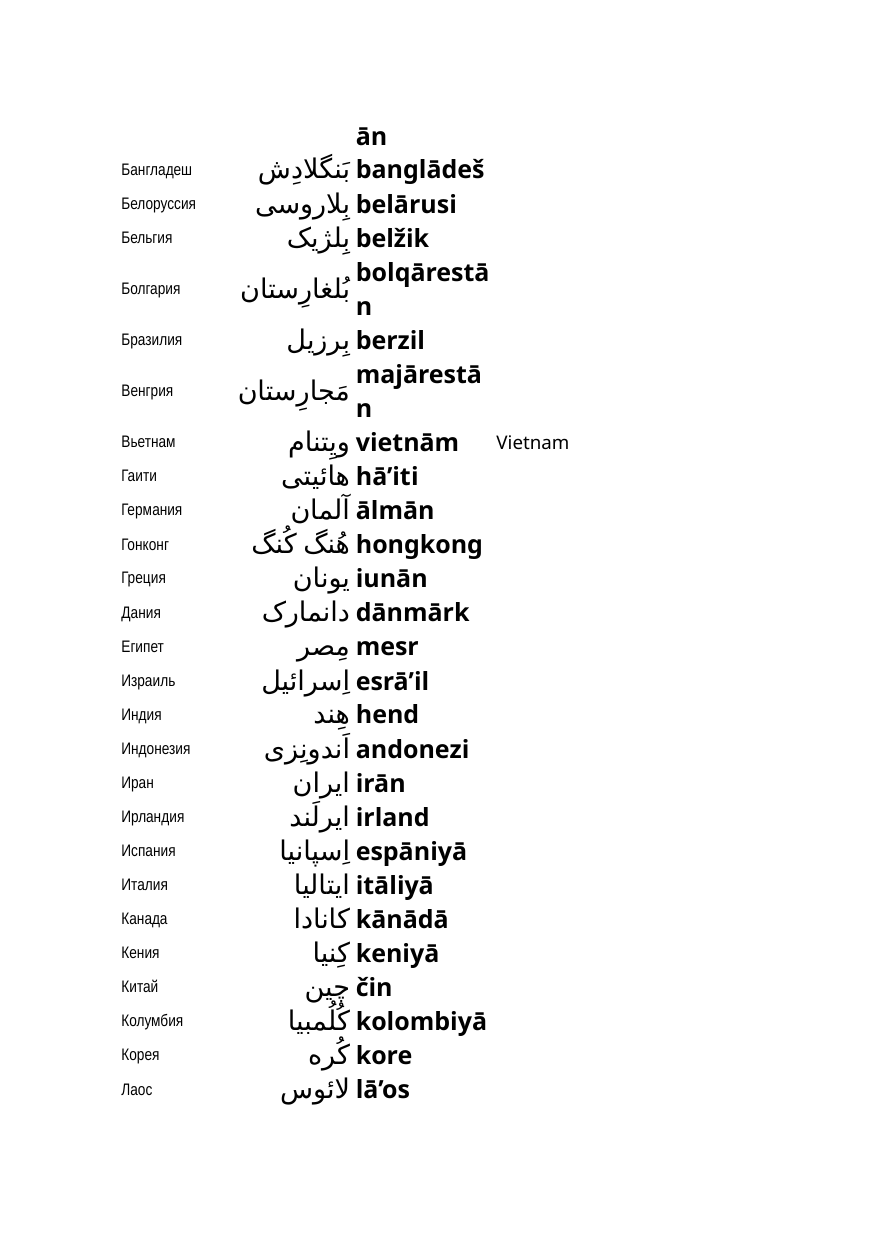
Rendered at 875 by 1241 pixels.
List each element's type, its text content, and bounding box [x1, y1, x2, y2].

table_cell hongkong [353, 527, 493, 561]
table_cell بِلژیک [221, 220, 352, 254]
table_cell Гаити [118, 459, 221, 493]
table_cell [493, 254, 615, 322]
table_cell Индонезия [118, 731, 221, 765]
table_cell Греция [118, 561, 221, 595]
table_cell Бельгия [118, 220, 221, 254]
table_cell دانمارک [221, 595, 352, 629]
table_cell itāliyā [353, 868, 493, 902]
table_cell [493, 834, 615, 867]
table_cell Vietnam [493, 425, 615, 459]
table_cell ایرلَند [221, 799, 352, 833]
table_cell Кения [118, 936, 221, 970]
table_cell espāniyā [353, 834, 493, 867]
table_cell Лаос [118, 1072, 221, 1106]
table_cell بُلغارِستان [221, 254, 352, 322]
table_cell [493, 323, 615, 357]
table_cell bolqārestān [353, 254, 493, 322]
table_cell کُره [221, 1038, 352, 1072]
table_cell [493, 220, 615, 254]
table_cell Индия [118, 697, 221, 731]
table_cell berzil [353, 323, 493, 357]
table_cell Гонконг [118, 527, 221, 561]
table_cell [118, 118, 221, 152]
table_cell Венгрия [118, 357, 221, 425]
table_cell Болгария [118, 254, 221, 322]
table_cell [493, 152, 615, 186]
table_cell [493, 1072, 615, 1106]
table_cell Вьетнам [118, 425, 221, 459]
table_cell [493, 663, 615, 697]
table_cell [493, 561, 615, 595]
table_cell [493, 868, 615, 902]
table_cell اِسرائیل [221, 663, 352, 697]
table_cell مِصر [221, 629, 352, 663]
table_cell Белоруссия [118, 186, 221, 220]
table_cell یونان [221, 561, 352, 595]
table_cell Ирландия [118, 799, 221, 833]
table_cell ایتالیا [221, 868, 352, 902]
table_cell ān [353, 118, 493, 152]
table_cell keniyā [353, 936, 493, 970]
table_cell اَندونِزی [221, 731, 352, 765]
table_cell Италия [118, 868, 221, 902]
table_cell mesr [353, 629, 493, 663]
table_cell مَجارِستان [221, 357, 352, 425]
table_cell [493, 1004, 615, 1038]
table_cell kore [353, 1038, 493, 1072]
table_cell Колумбия [118, 1004, 221, 1038]
table_cell آلمان [221, 493, 352, 527]
table_cell هُنگ کُنگ [221, 527, 352, 561]
table_cell majārestān [353, 357, 493, 425]
table_cell andonezi [353, 731, 493, 765]
table_cell ویِتنام [221, 425, 352, 459]
table_cell [493, 118, 615, 152]
table_cell irland [353, 799, 493, 833]
table_cell hā’iti [353, 459, 493, 493]
table_cell dānmārk [353, 595, 493, 629]
table_cell Китай [118, 970, 221, 1004]
table_cell [493, 697, 615, 731]
table_cell [493, 493, 615, 527]
table_cell kānādā [353, 902, 493, 936]
table_cell belārusi [353, 186, 493, 220]
table_cell [493, 527, 615, 561]
table_cell vietnām [353, 425, 493, 459]
table_cell [493, 357, 615, 425]
table_cell Египет [118, 629, 221, 663]
table_cell esrā’il [353, 663, 493, 697]
table_cell [493, 629, 615, 663]
table_cell بِلاروسی [221, 186, 352, 220]
table_cell [493, 731, 615, 765]
table_cell هائیتی [221, 459, 352, 493]
table_cell Иран [118, 765, 221, 799]
table_cell ālmān [353, 493, 493, 527]
table_cell Бангладеш [118, 152, 221, 186]
table_cell [493, 186, 615, 220]
table_cell belžik [353, 220, 493, 254]
table_cell Бразилия [118, 323, 221, 357]
table_cell banglādeš [353, 152, 493, 186]
table_cell Канада [118, 902, 221, 936]
table_cell [493, 936, 615, 970]
table_cell بِرزیل [221, 323, 352, 357]
table_cell بَنگلادِش [221, 152, 352, 186]
table_cell Германия [118, 493, 221, 527]
table_cell kolombiyā [353, 1004, 493, 1038]
table_cell [493, 970, 615, 1004]
table_cell [221, 118, 352, 152]
table_cell Корея [118, 1038, 221, 1072]
table_cell اِسپانیا [221, 834, 352, 867]
table_cell [493, 902, 615, 936]
table_cell [493, 595, 615, 629]
table_cell چین [221, 970, 352, 1004]
table_cell [493, 765, 615, 799]
table_cell [493, 1038, 615, 1072]
table_cell lā’os [353, 1072, 493, 1106]
table_cell iunān [353, 561, 493, 595]
table_cell کِنیا [221, 936, 352, 970]
table_cell čin [353, 970, 493, 1004]
table_cell کُلُمبیا [221, 1004, 352, 1038]
table_cell irān [353, 765, 493, 799]
table_cell هِند [221, 697, 352, 731]
table_cell [493, 799, 615, 833]
table_cell hend [353, 697, 493, 731]
table_cell [493, 459, 615, 493]
table_cell Испания [118, 834, 221, 867]
table_cell Израиль [118, 663, 221, 697]
table_cell لائوس [221, 1072, 352, 1106]
table_cell کانادا [221, 902, 352, 936]
table_cell ایران [221, 765, 352, 799]
table_cell Дания [118, 595, 221, 629]
